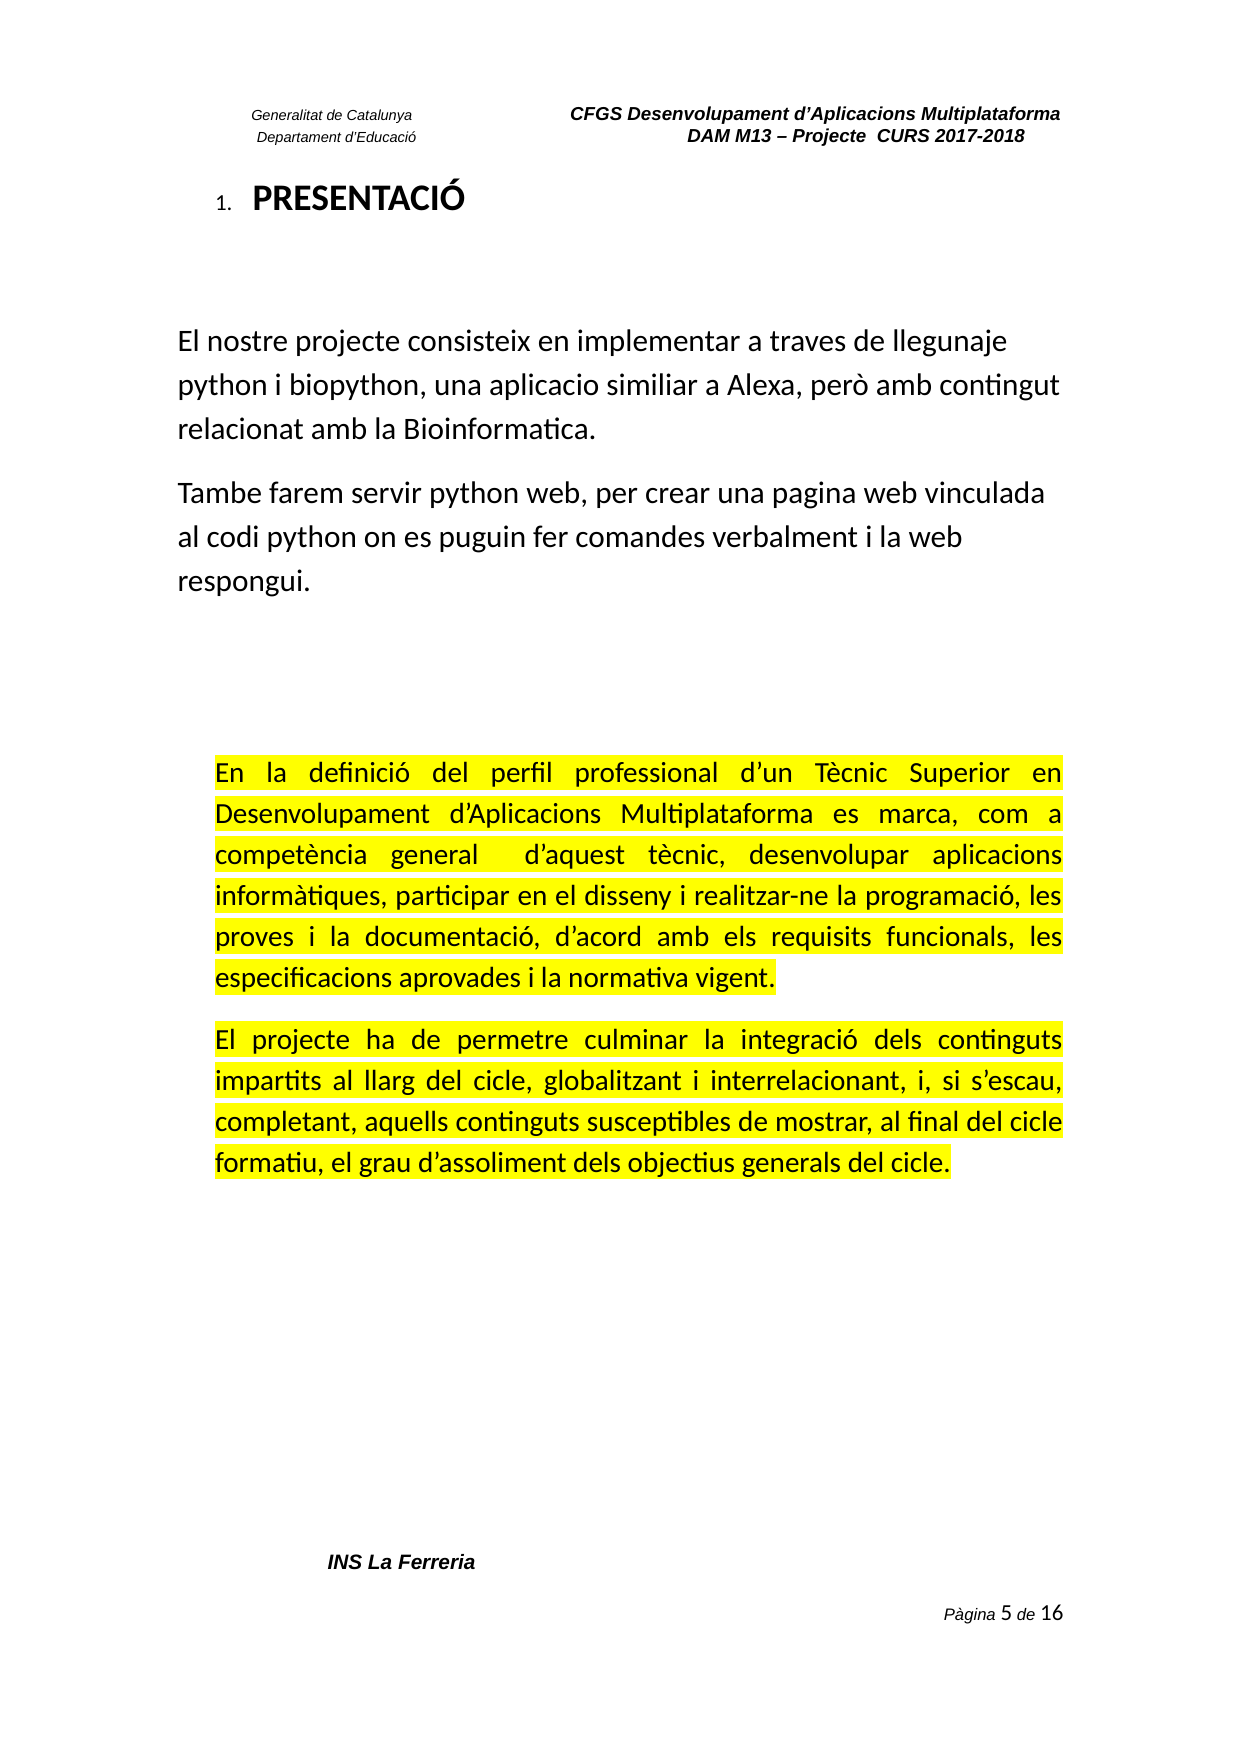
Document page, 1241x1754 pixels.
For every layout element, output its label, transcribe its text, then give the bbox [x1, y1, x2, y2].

subtitle El nostre projecte consisteix en implementar a traves de llegunaje python i biopython, una aplicacio similiar a Alexa, però amb contingut relacionat amb la Bioinformatica. [177, 321, 1063, 447]
subtitle PRESENTACIÓ [215, 174, 1063, 220]
subtitle El projecte ha de permetre culminar la integració dels continguts impartits al llarg del cicle, globalitzant i interrelacionant, i, si s’escau, completant, aquells continguts susceptibles de mostrar, al final del cicle formatiu, el grau d’assoliment dels objectius generals del cicle. [215, 1021, 1063, 1179]
subtitle En la definició del perfil professional d’un Tècnic Superior en Desenvolupament d’Aplicacions Multiplataforma es marca, com a competència general d’aquest tècnic, desenvolupar aplicacions informàtiques, participar en el disseny i realitzar-ne la programació, les proves i la documentació, d’acord amb els requisits funcionals, les especificacions aprovades i la normativa vigent. [215, 754, 1063, 995]
picture [187, 1551, 325, 1614]
subtitle Tambe farem servir python web, per crear una pagina web vinculada al codi python on es puguin fer comandes verbalment i la web respongui. [177, 473, 1063, 599]
picture [177, 79, 253, 151]
